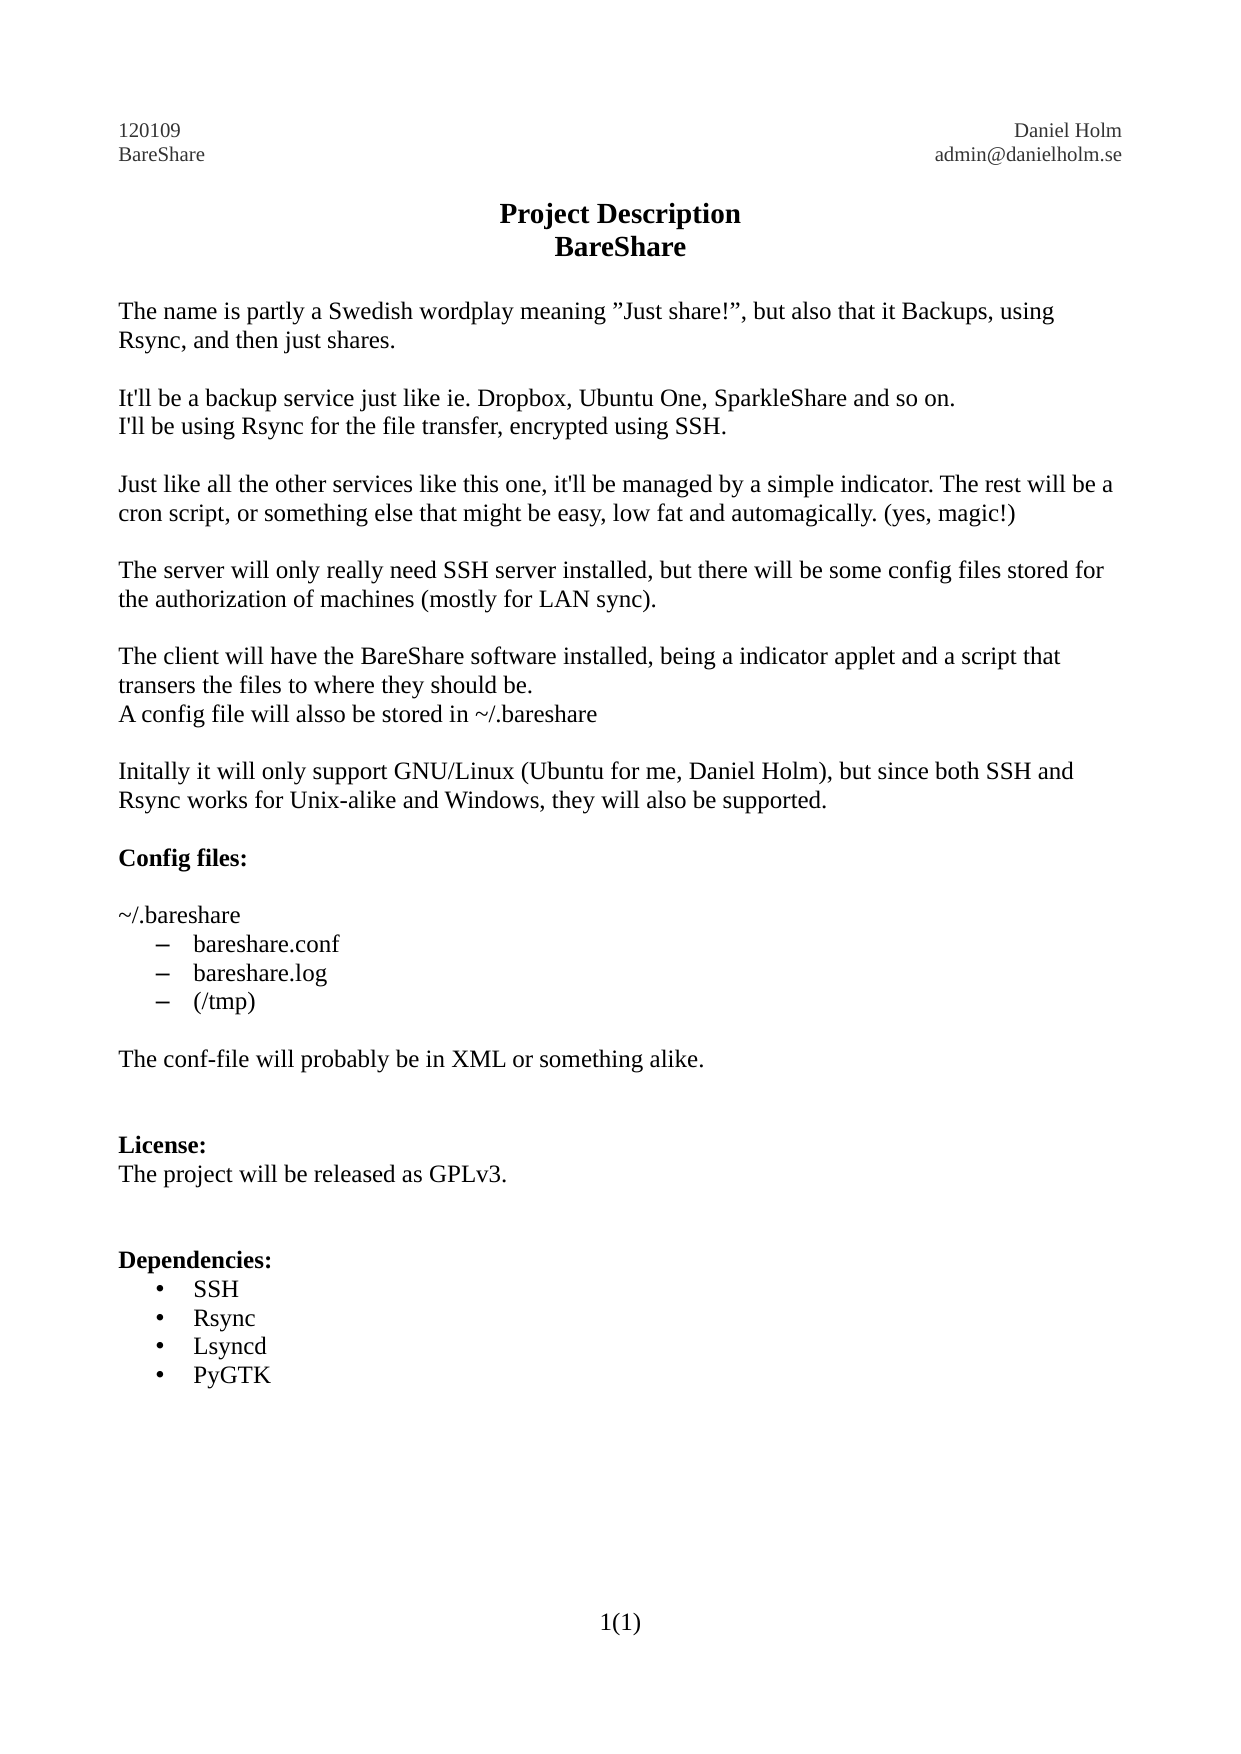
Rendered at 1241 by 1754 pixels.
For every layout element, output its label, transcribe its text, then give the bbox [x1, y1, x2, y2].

text Dependencies: [118, 1245, 1122, 1274]
text I'll be using Rsync for the file transfer, encrypted using SSH. [118, 411, 1122, 440]
list Lsyncd [156, 1331, 1122, 1360]
text Initally it will only support GNU/Linux (Ubuntu for me, Daniel Holm), but since both SSH and Rsync works for Unix-alike and Windows, they will also be supported. [118, 756, 1122, 814]
list Rsync [156, 1303, 1122, 1331]
list SSH [156, 1274, 1122, 1303]
text A config file will alsso be stored in ~/.bareshare [118, 699, 1122, 728]
list (/tmp) [156, 986, 1122, 1015]
text The client will have the BareShare software installed, being a indicator applet and a script that transers the files to where they should be. [118, 641, 1122, 699]
text Just like all the other services like this one, it'll be managed by a simple indicator. The rest will be a cron script, or something else that might be easy, low fat and automagically. (yes, magic!) [118, 469, 1122, 526]
text ~/.bareshare [118, 900, 1122, 929]
list PyGTK [156, 1360, 1122, 1389]
text The conf-file will probably be in XML or something alike. [118, 1044, 1122, 1073]
text The name is partly a Swedish wordplay meaning ”Just share!”, but also that it Backups, using Rsync, and then just shares. [118, 296, 1122, 354]
text BareShare [118, 229, 1122, 263]
text Project Description [118, 196, 1122, 229]
text The project will be released as GPLv3. [118, 1159, 1122, 1188]
text License: [118, 1130, 1122, 1159]
list bareshare.log [156, 958, 1122, 986]
list bareshare.conf [156, 929, 1122, 958]
text The server will only really need SSH server installed, but there will be some config files stored for the authorization of machines (mostly for LAN sync). [118, 555, 1122, 613]
text It'll be a backup service just like ie. Dropbox, Ubuntu One, SparkleShare and so on. [118, 383, 1122, 411]
text Config files: [118, 843, 1122, 871]
